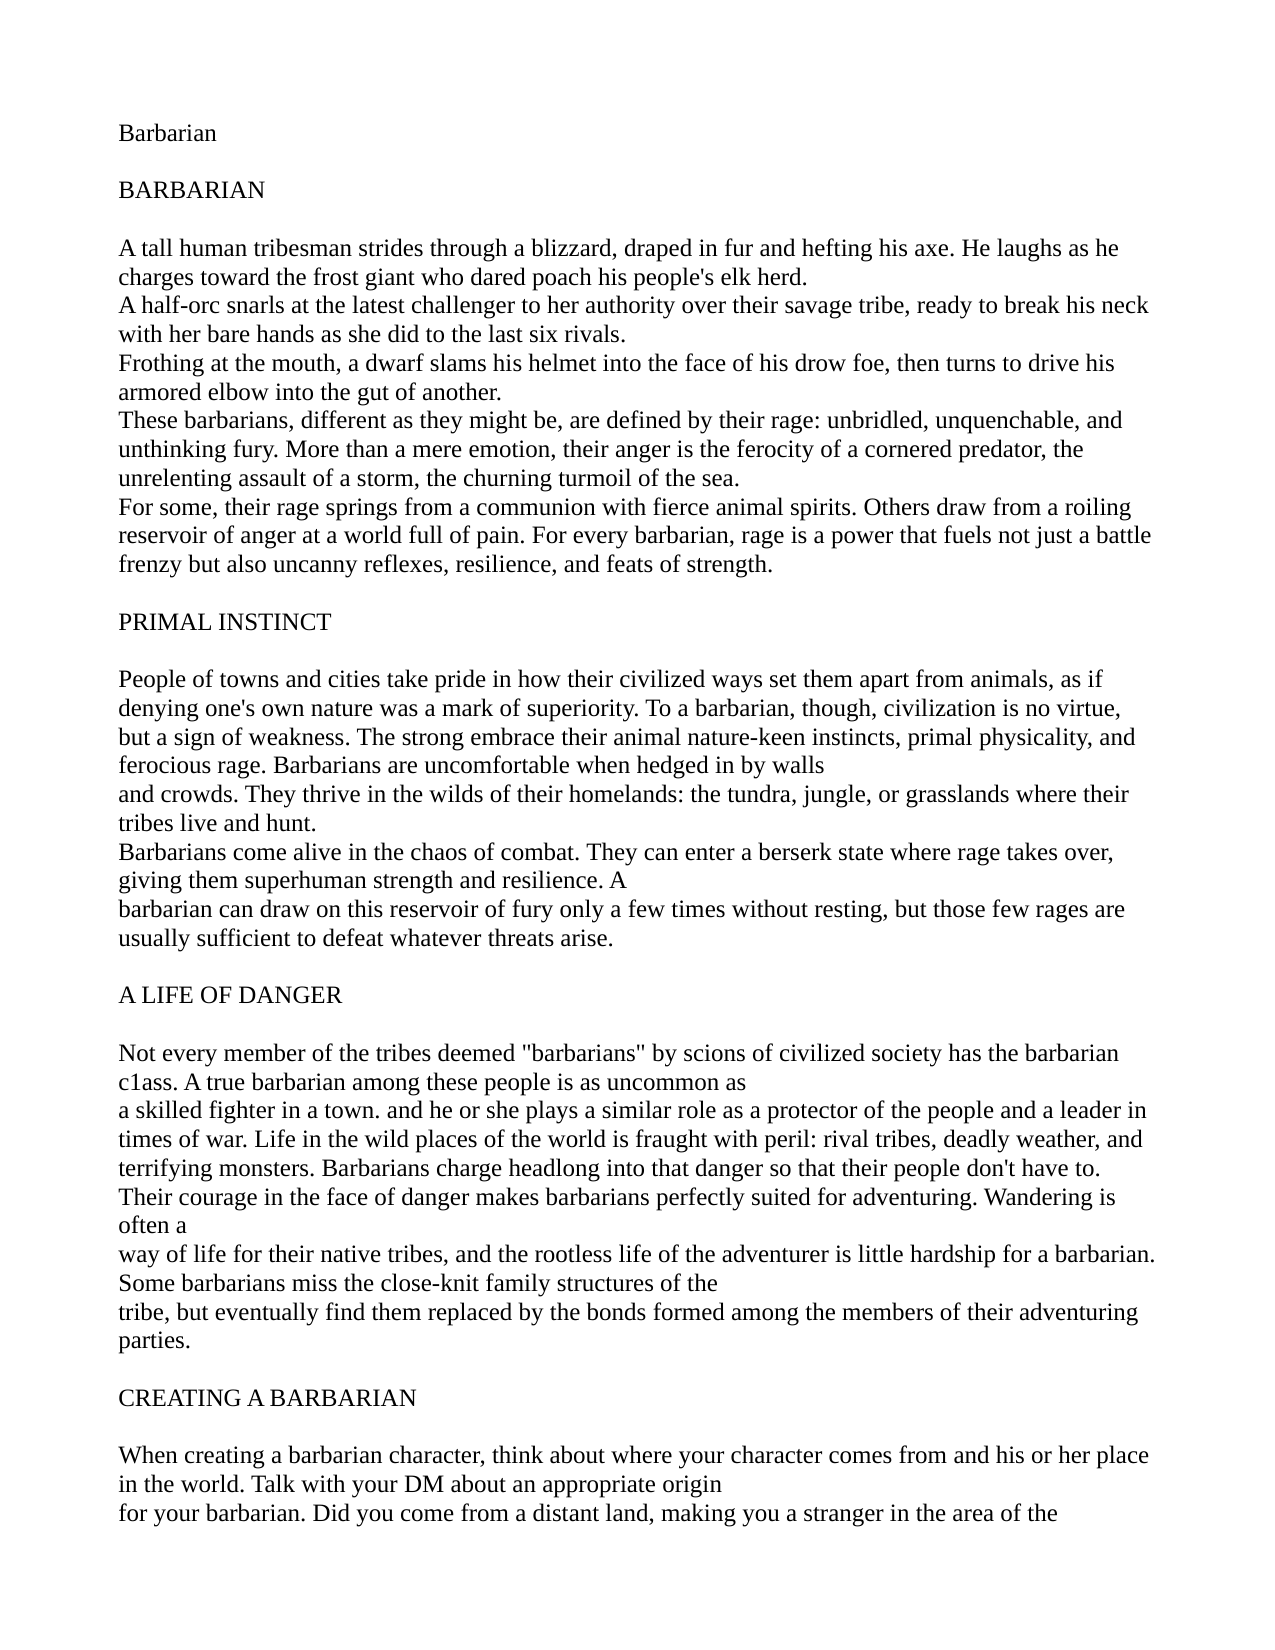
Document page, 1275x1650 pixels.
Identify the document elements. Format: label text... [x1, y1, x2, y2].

text PRIMAL INSTINCT [118, 607, 1157, 636]
text and crowds. They thrive in the wilds of their homelands: the tundra, jungle, or grasslands where their tribes live and hunt. [118, 779, 1157, 837]
text for your barbarian. Did you come from a distant land, making you a stranger in the area of the [118, 1498, 1157, 1527]
text a skilled fighter in a town. and he or she plays a similar role as a protector of the people and a leader in times of war. Life in the wild places of the world is fraught with peril: rival tribes, deadly weather, and terrifying monsters. Barbarians charge headlong into that danger so that their people don't have to. Their courage in the face of danger makes barbarians perfectly suited for adventuring. Wandering is often a [118, 1096, 1157, 1239]
text barbarian can draw on this reservoir of fury only a few times without resting, but those few rages are usually sufficient to defeat whatever threats arise. [118, 894, 1157, 952]
text When creating a barbarian character, think about where your character comes from and his or her place in the world. Talk with your DM about an appropriate origin [118, 1441, 1157, 1498]
text These barbarians, different as they might be, are defined by their rage: unbridled, unquenchable, and unthinking fury. More than a mere emotion, their anger is the ferocity of a cornered predator, the unrelenting assault of a storm, the churning turmoil of the sea. [118, 406, 1157, 492]
text CREATING A BARBARIAN [118, 1383, 1157, 1412]
text Frothing at the mouth, a dwarf slams his helmet into the face of his drow foe, then turns to drive his armored elbow into the gut of another. [118, 348, 1157, 406]
text A tall human tribesman strides through a blizzard, draped in fur and hefting his axe. He laughs as he charges toward the frost giant who dared poach his people's elk herd. [118, 233, 1157, 291]
text Not every member of the tribes deemed "barbarians" by scions of civilized society has the barbarian c1ass. A true barbarian among these people is as uncommon as [118, 1038, 1157, 1096]
text tribe, but eventually find them replaced by the bonds formed among the members of their adventuring parties. [118, 1297, 1157, 1354]
text reservoir of anger at a world full of pain. For every barbarian, rage is a power that fuels not just a battle frenzy but also uncanny reflexes, resilience, and feats of strength. [118, 521, 1157, 578]
text A half-orc snarls at the latest challenger to her authority over their savage tribe, ready to break his neck with her bare hands as she did to the last six rivals. [118, 291, 1157, 348]
text Barbarian [118, 118, 1157, 147]
text People of towns and cities take pride in how their civilized ways set them apart from animals, as if denying one's own nature was a mark of superiority. To a barbarian, though, civilization is no virtue, but a sign of weakness. The strong embrace their animal nature-keen instincts, primal physicality, and ferocious rage. Barbarians are uncomfortable when hedged in by walls [118, 664, 1157, 779]
text BARBARIAN [118, 176, 1157, 204]
text For some, their rage springs from a communion with fierce animal spirits. Others draw from a roiling [118, 492, 1157, 521]
text way of life for their native tribes, and the rootless life of the adventurer is little hardship for a barbarian. Some barbarians miss the close-knit family structures of the [118, 1239, 1157, 1297]
text Barbarians come alive in the chaos of combat. They can enter a berserk state where rage takes over, giving them superhuman strength and resilience. A [118, 837, 1157, 894]
text A LIFE OF DANGER [118, 981, 1157, 1009]
